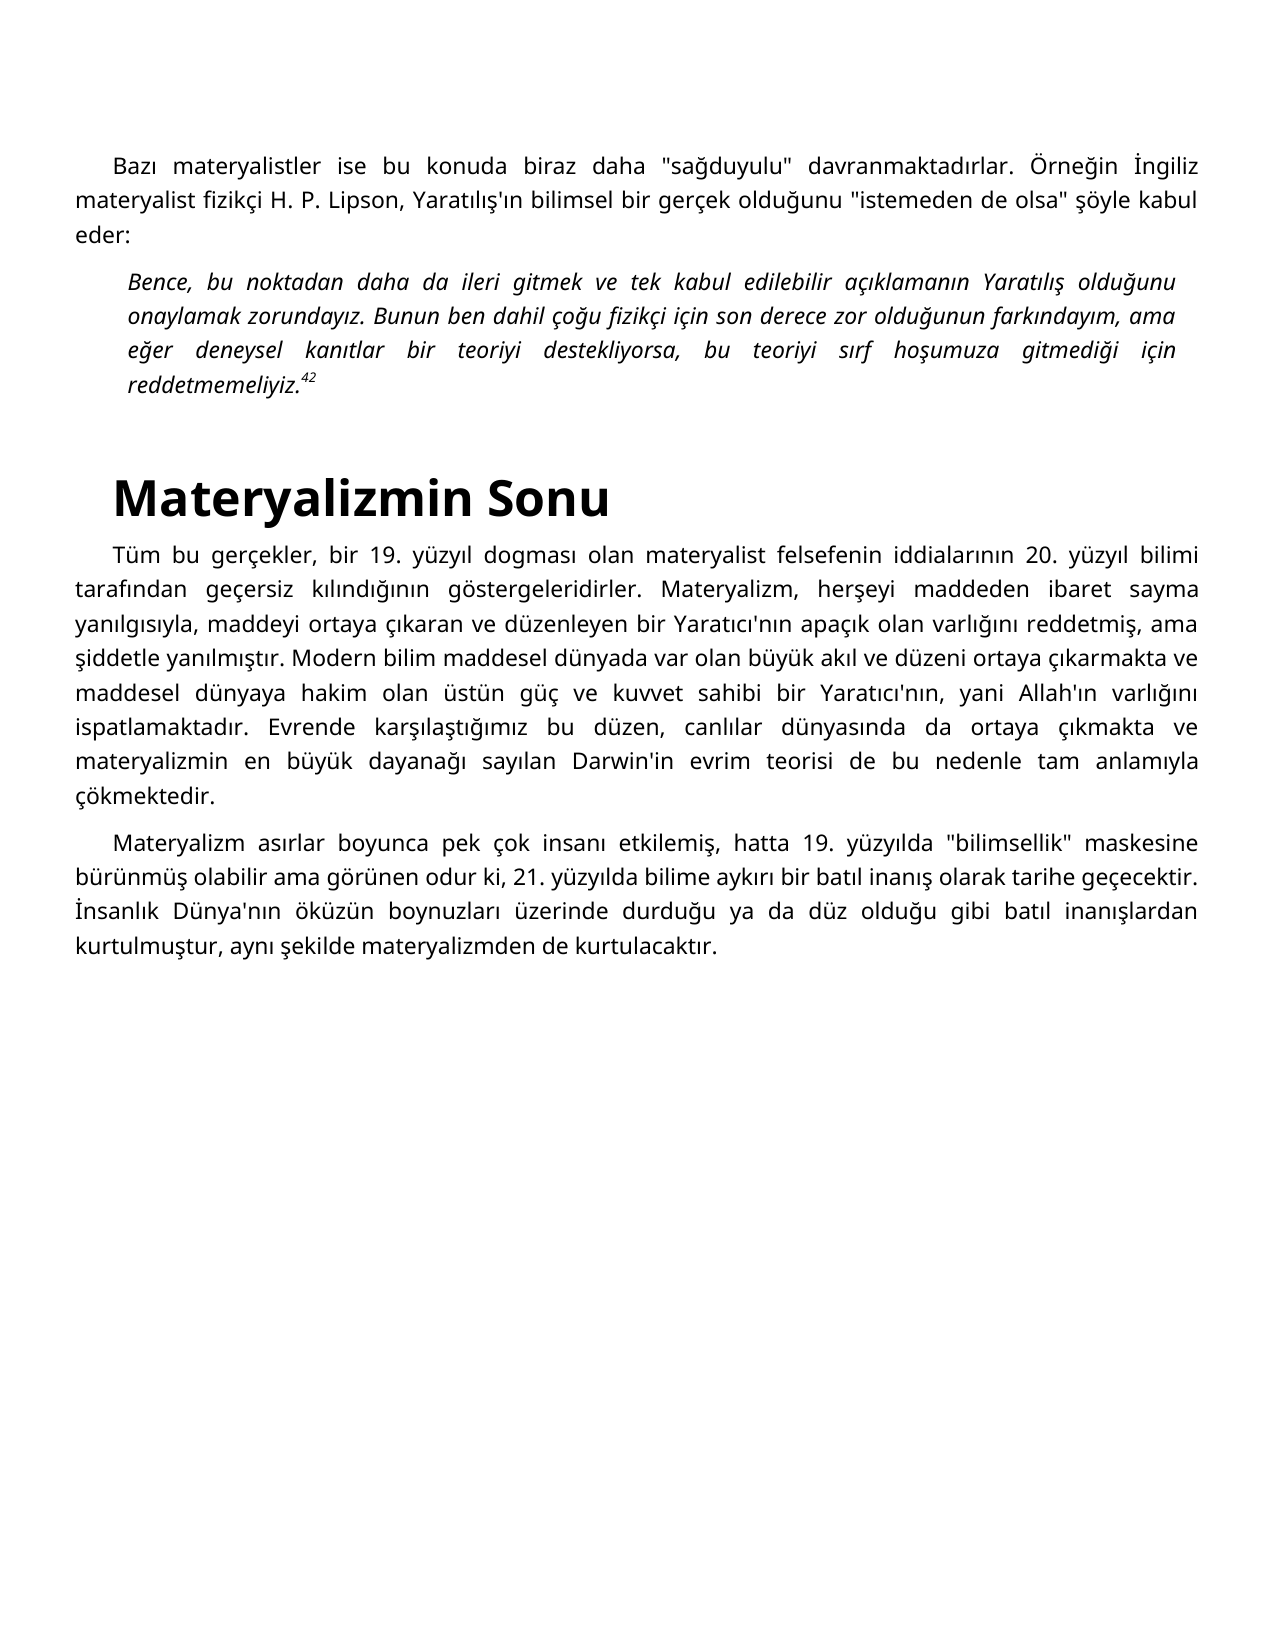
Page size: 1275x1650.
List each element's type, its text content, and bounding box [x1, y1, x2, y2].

text Materyalizm asırlar boyunca pek çok insanı etkilemiş, hatta 19. yüzyılda "bilimsellik" maskesine bürünmüş olabilir ama görünen odur ki, 21. yüzyılda bilime aykırı bir batıl inanış olarak tarihe geçecektir. İnsanlık Dünya'nın öküzün boynuzları üzerinde durduğu ya da düz olduğu gibi batıl inanışlardan kurtulmuştur, aynı şekilde materyalizmden de kurtulacaktır. [75, 826, 1200, 961]
text Tüm bu gerçekler, bir 19. yüzyıl dogması olan materyalist felsefenin iddialarının 20. yüzyıl bilimi tarafından geçersiz kılındığının göstergeleridirler. Materyalizm, herşeyi maddeden ibaret sayma yanılgısıyla, maddeyi ortaya çıkaran ve düzenleyen bir Yaratıcı'nın apaçık olan varlığını reddetmiş, ama şiddetle yanılmıştır. Modern bilim maddesel dünyada var olan büyük akıl ve düzeni ortaya çıkarmakta ve maddesel dünyaya hakim olan üstün güç ve kuvvet sahibi bir Yaratıcı'nın, yani Allah'ın varlığını ispatlamaktadır. Evrende karşılaştığımız bu düzen, canlılar dünyasında da ortaya çıkmakta ve materyalizmin en büyük dayanağı sayılan Darwin'in evrim teorisi de bu nedenle tam anlamıyla çökmektedir. [75, 539, 1200, 811]
text Bence, bu noktadan daha da ileri gitmek ve tek kabul edilebilir açıklamanın Yaratılış olduğunu onaylamak zorundayız. Bunun ben dahil çoğu fizikçi için son derece zor olduğunun farkındayım, ama eğer deneysel kanıtlar bir teoriyi destekliyorsa, bu teoriyi sırf hoşumuza gitmediği için reddetmemeliyiz.42 [127, 266, 1177, 400]
subtitle Materyalizmin Sonu [112, 462, 1200, 531]
text Bazı materyalistler ise bu konuda biraz daha "sağduyulu" davranmaktadırlar. Örneğin İngiliz materyalist fizikçi H. P. Lipson, Yaratılış'ın bilimsel bir gerçek olduğunu "istemeden de olsa" şöyle kabul eder: [75, 150, 1200, 250]
